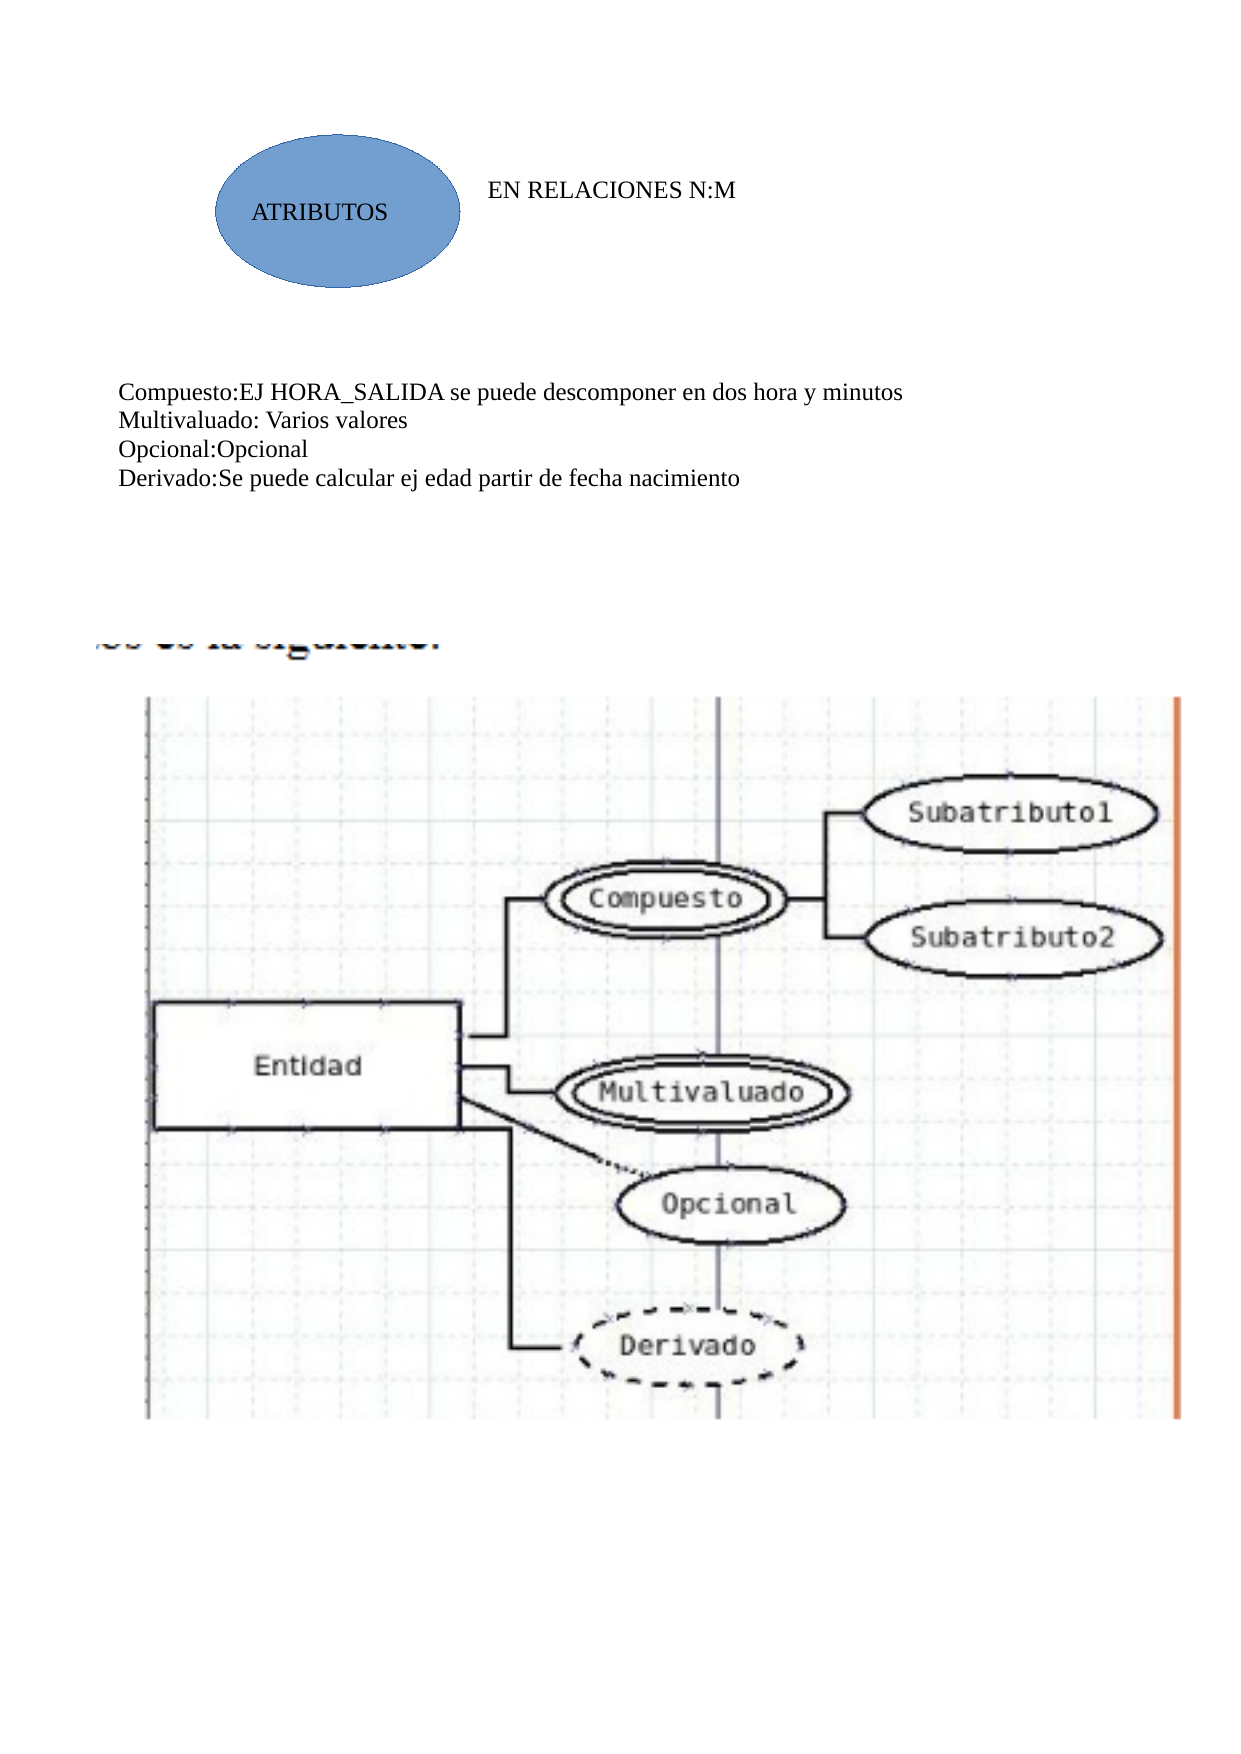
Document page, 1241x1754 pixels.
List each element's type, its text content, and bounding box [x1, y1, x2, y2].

text Multivaluado: Varios valores [118, 406, 1122, 434]
picture [861, 644, 1182, 1441]
text Compuesto:EJ HORA_SALIDA se puede descomponer en dos hora y minutos [118, 377, 1122, 406]
text Opcional:Opcional [118, 434, 1122, 463]
text [118, 176, 228, 204]
text EN RELACIONES N:M [448, 176, 1122, 204]
text Derivado:Se puede calcular ej edad partir de fecha nacimiento [118, 463, 1122, 492]
